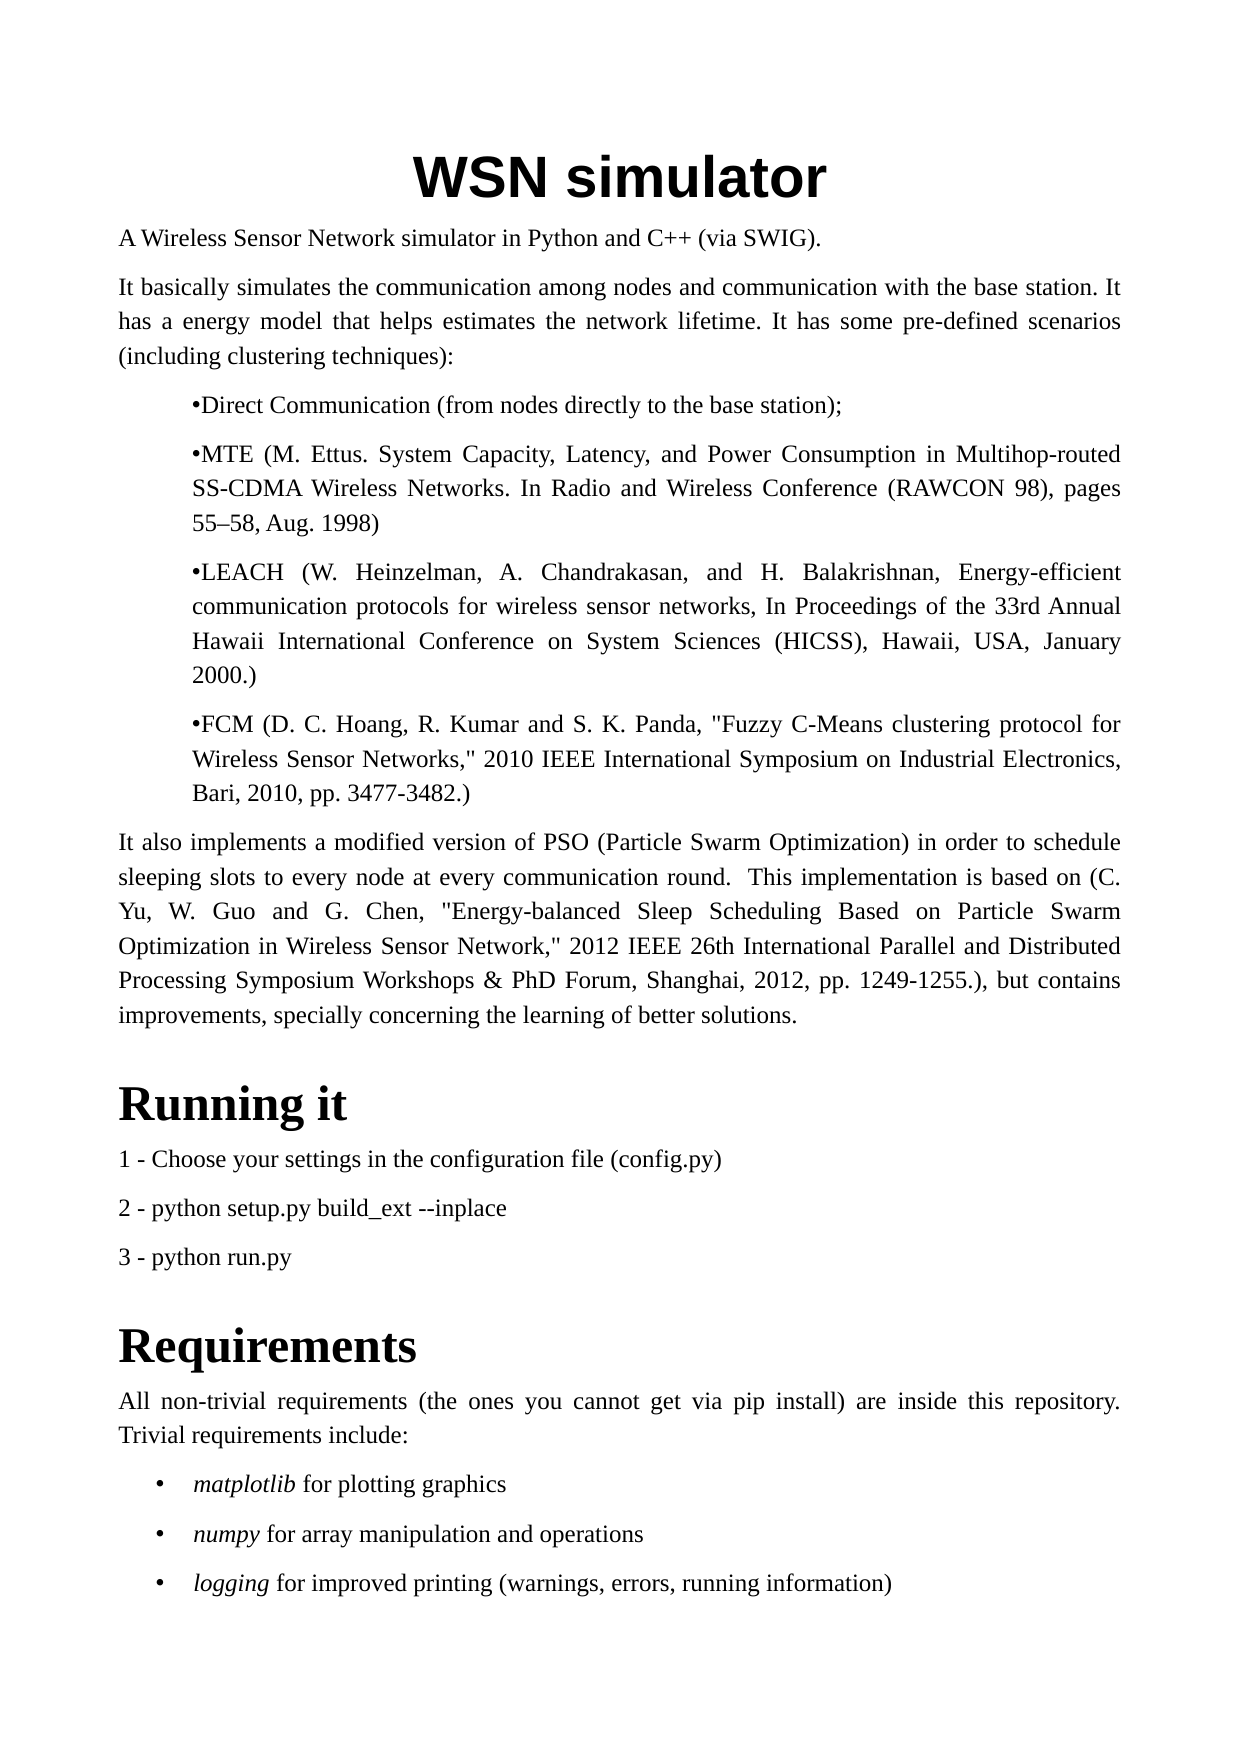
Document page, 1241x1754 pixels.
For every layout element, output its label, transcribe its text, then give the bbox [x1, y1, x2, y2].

list LEACH (W. Heinzelman, A. Chandrakasan, and H. Balakrishnan, Energy-efficient communication protocols for wireless sensor networks, In Proceedings of the 33rd Annual Hawaii International Conference on System Sciences (HICSS), Hawaii, USA, January 2000.) [118, 557, 1122, 689]
text All non-trivial requirements (the ones you cannot get via pip install) are inside this repository. Trivial requirements include: [118, 1386, 1122, 1449]
list Direct Communication (from nodes directly to the base station); [118, 390, 1122, 418]
list MTE (M. Ettus. System Capacity, Latency, and Power Consumption in Multihop-routed SS-CDMA Wireless Networks. In Radio and Wireless Conference (RAWCON 98), pages 55–58, Aug. 1998) [118, 439, 1122, 537]
text 3 - python run.py [118, 1242, 1122, 1271]
text It also implements a modified version of PSO (Particle Swarm Optimization) in order to schedule sleeping slots to every node at every communication round. This implementation is based on (C. Yu, W. Guo and G. Chen, "Energy-balanced Sleep Scheduling Based on Particle Swarm Optimization in Wireless Sensor Network," 2012 IEEE 26th International Parallel and Distributed Processing Symposium Workshops & PhD Forum, Shanghai, 2012, pp. 1249-1255.), but contains improvements, specially concerning the learning of better solutions. [118, 827, 1122, 1028]
text 2 - python setup.py build_ext --inplace [118, 1193, 1122, 1222]
list logging for improved printing (warnings, errors, running information) [156, 1568, 1122, 1596]
list matplotlib for plotting graphics [156, 1469, 1122, 1498]
text It basically simulates the communication among nodes and communication with the base station. It has a energy model that helps estimates the network lifetime. It has some pre-defined scenarios (including clustering techniques): [118, 272, 1122, 369]
title WSN simulator [118, 143, 1122, 210]
list numpy for array manipulation and operations [156, 1519, 1122, 1547]
text 1 - Choose your settings in the configuration file (config.py) [118, 1144, 1122, 1173]
subtitle Requirements [118, 1316, 1122, 1373]
list FCM (D. C. Hoang, R. Kumar and S. K. Panda, "Fuzzy C-Means clustering protocol for Wireless Sensor Networks," 2010 IEEE International Symposium on Industrial Electronics, Bari, 2010, pp. 3477-3482.) [118, 709, 1122, 807]
subtitle Running it [118, 1074, 1122, 1131]
text A Wireless Sensor Network simulator in Python and C++ (via SWIG). [118, 223, 1122, 251]
